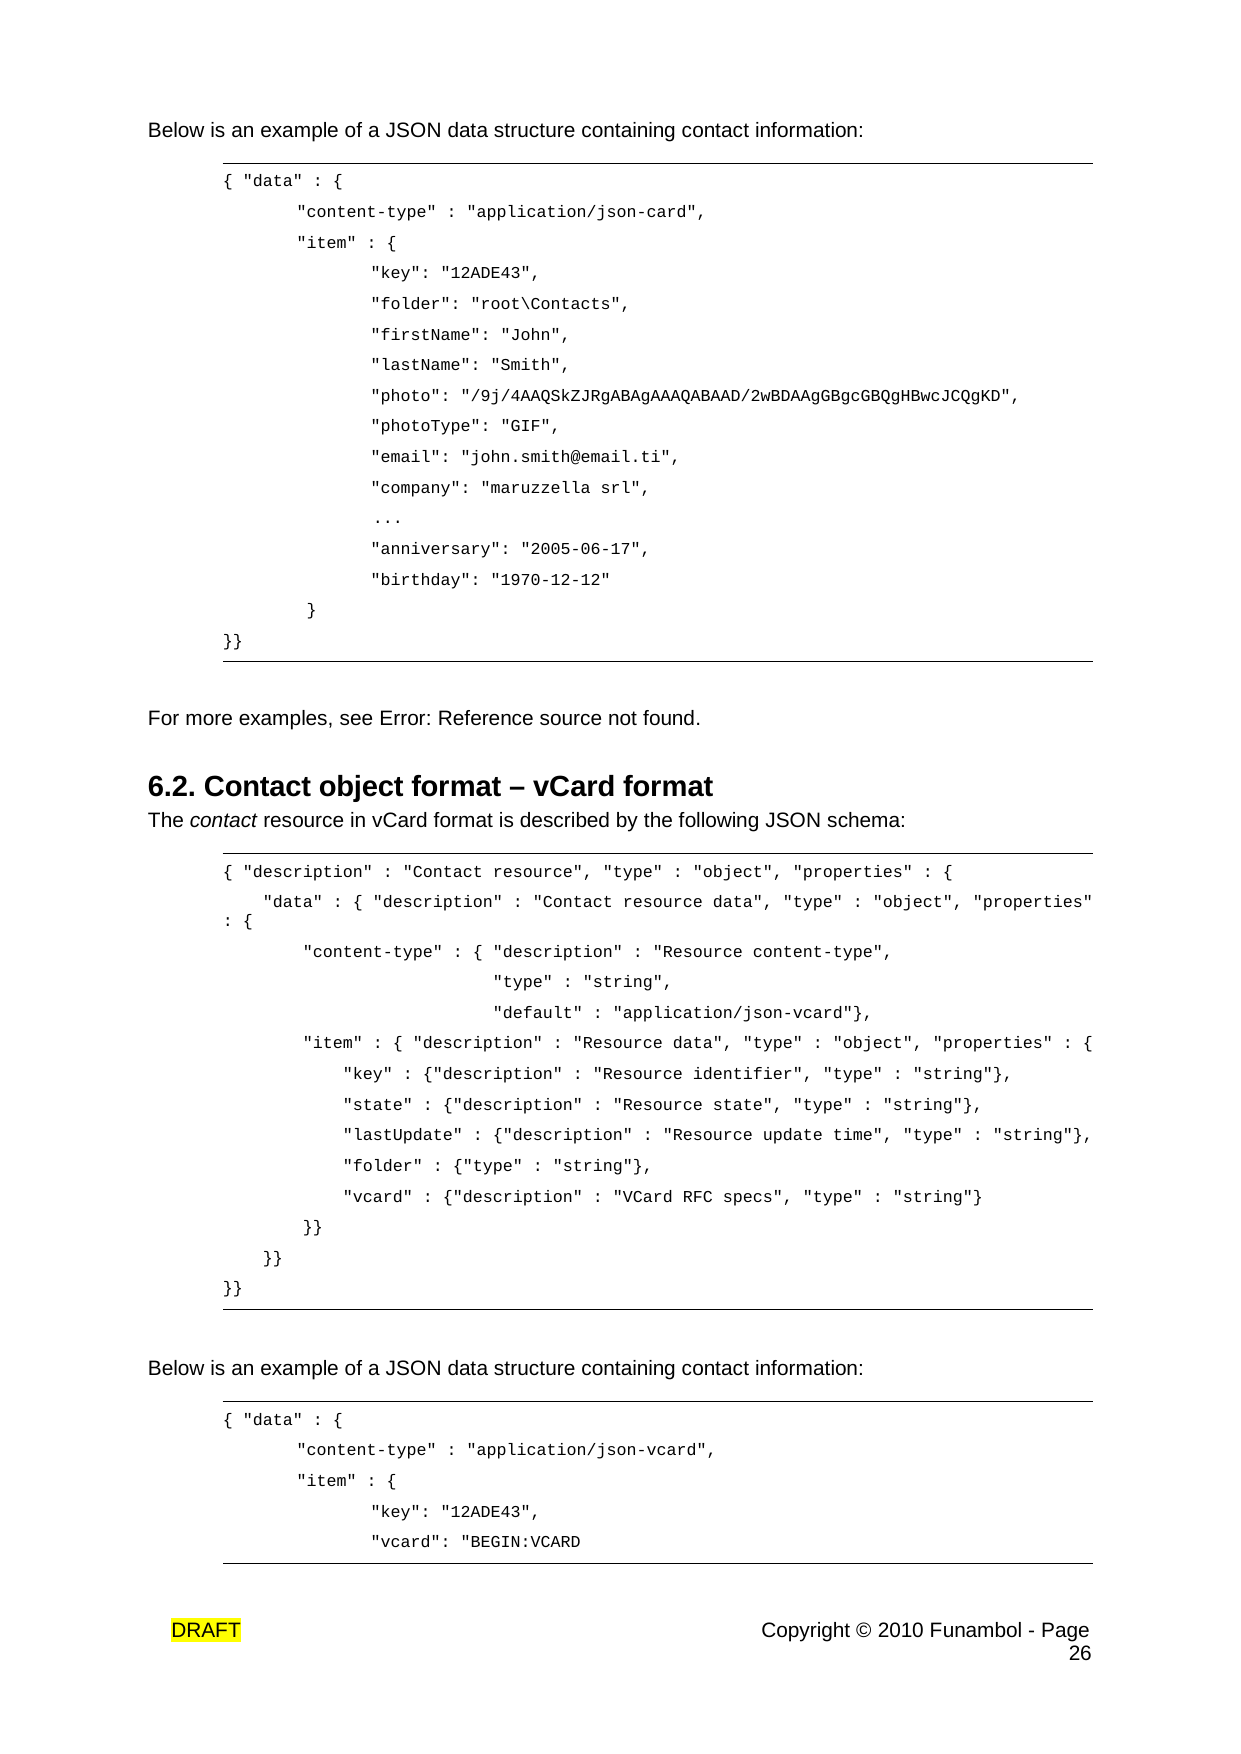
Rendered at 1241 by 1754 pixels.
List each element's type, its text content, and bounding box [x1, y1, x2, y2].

text "photo": "/9j/4AAQSkZJRgABAgAAAQABAAD/2wBDAAgGBgcGBQgHBwcJCQgKD", [223, 377, 1093, 406]
text }} [223, 622, 1093, 661]
subtitle Contact object format – vCard format [148, 770, 1093, 802]
text "type" : "string", [223, 963, 1093, 993]
text } [223, 591, 1093, 621]
text "firstName": "John", [223, 316, 1093, 345]
text "birthday": "1970-12-12" [223, 561, 1093, 590]
text "item" : { [223, 1462, 1093, 1491]
text { "data" : { [223, 164, 1093, 192]
text Below is an example of a JSON data structure containing contact information: [148, 118, 1093, 142]
text "vcard": "BEGIN:VCARD [223, 1523, 1093, 1563]
text }} [223, 1270, 1093, 1309]
text ... [223, 499, 1093, 529]
text "key" : {"description" : "Resource identifier", "type" : "string"}, [223, 1055, 1093, 1084]
text "lastName": "Smith", [223, 346, 1093, 376]
text "anniversary": "2005-06-17", [223, 530, 1093, 559]
text { "data" : { [223, 1402, 1093, 1430]
text "key": "12ADE43", [223, 1493, 1093, 1522]
text }} [223, 1239, 1093, 1268]
text "item" : { [223, 224, 1093, 253]
text "photoType": "GIF", [223, 408, 1093, 437]
text The contact resource in vCard format is described by the following JSON schema: [148, 808, 1093, 832]
text "content-type" : "application/json-card", [223, 193, 1093, 222]
text "content-type" : "application/json-vcard", [223, 1432, 1093, 1461]
text "lastUpdate" : {"description" : "Resource update time", "type" : "string"}, [223, 1117, 1093, 1146]
text Below is an example of a JSON data structure containing contact information: [148, 1356, 1093, 1380]
text "vcard" : {"description" : "VCard RFC specs", "type" : "string"} [223, 1178, 1093, 1207]
text For more examples, see Error: Reference source not found. [148, 706, 1093, 730]
text { "description" : "Contact resource", "type" : "object", "properties" : { [223, 854, 1093, 882]
text "folder" : {"type" : "string"}, [223, 1147, 1093, 1176]
text "email": "john.smith@email.ti", [223, 438, 1093, 467]
text "content-type" : { "description" : "Resource content-type", [223, 933, 1093, 962]
text "item" : { "description" : "Resource data", "type" : "object", "properties" : { [223, 1025, 1093, 1054]
text "default" : "application/json-vcard"}, [223, 994, 1093, 1023]
text "key": "12ADE43", [223, 254, 1093, 284]
text "folder": "root\Contacts", [223, 285, 1093, 314]
text }} [223, 1208, 1093, 1238]
text "state" : {"description" : "Resource state", "type" : "string"}, [223, 1086, 1093, 1115]
text "company": "maruzzella srl", [223, 469, 1093, 498]
text "data" : { "description" : "Contact resource data", "type" : "object", "properties" : { [223, 884, 1093, 931]
